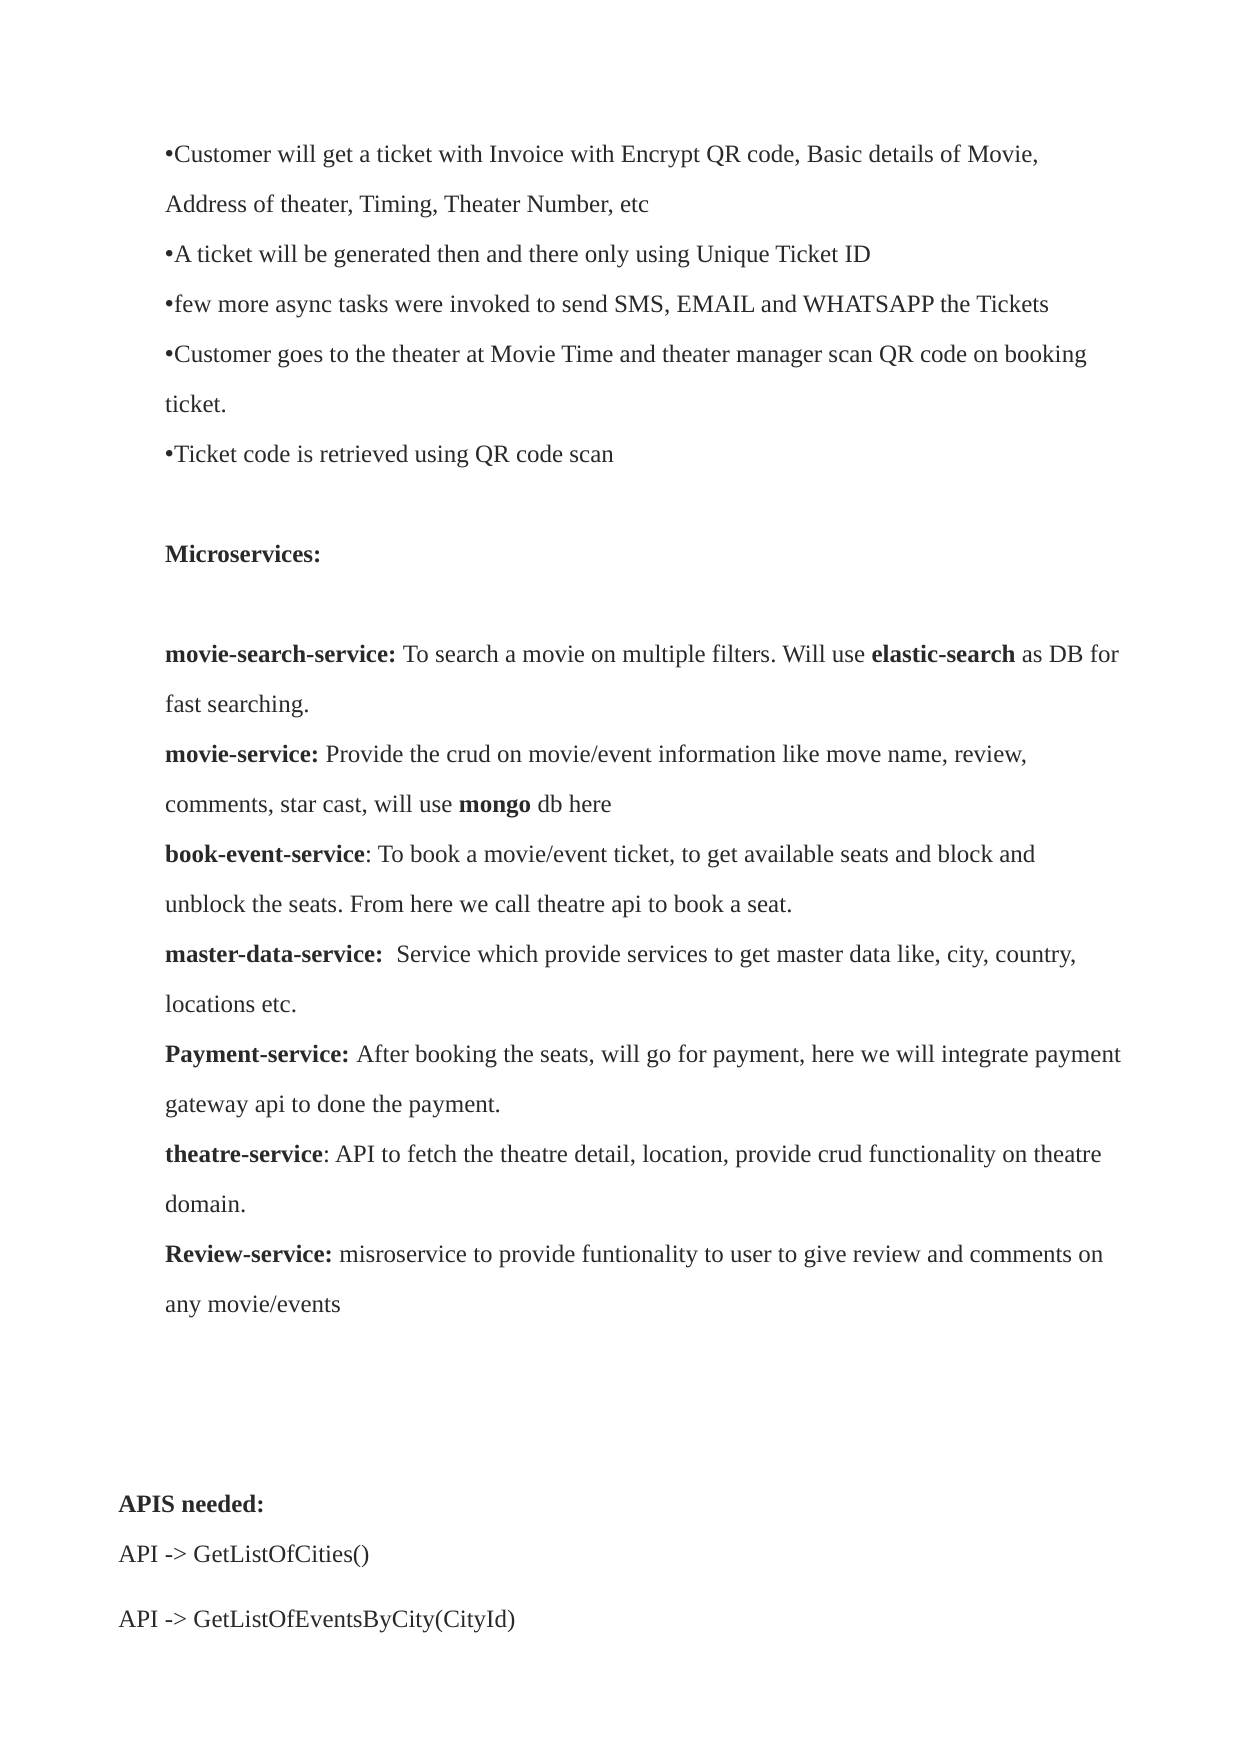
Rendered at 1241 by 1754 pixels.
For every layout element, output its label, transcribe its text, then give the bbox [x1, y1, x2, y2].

text movie-search-service: To search a movie on multiple filters. Will use elastic-search as DB for fast searching. [165, 618, 1122, 718]
text Review-service: misroservice to provide funtionality to user to give review and comments on any movie/events [165, 1218, 1122, 1318]
text theatre-service: API to fetch the theatre detail, location, provide crud functionality on theatre domain. [165, 1118, 1122, 1218]
list Customer goes to the theater at Movie Time and theater manager scan QR code on booking ticket. [165, 318, 1122, 418]
text Payment-service: After booking the seats, will go for payment, here we will integrate payment gateway api to done the payment. [165, 1018, 1122, 1118]
text movie-service: Provide the crud on movie/event information like move name, review, comments, star cast, will use mongo db here [165, 718, 1122, 818]
text API -> GetListOfCities() [118, 1518, 1122, 1568]
text APIS needed: [118, 1468, 1122, 1518]
text API -> GetListOfEventsByCity(CityId) [118, 1583, 1122, 1633]
list A ticket will be generated then and there only using Unique Ticket ID [165, 218, 1122, 268]
list Customer will get a ticket with Invoice with Encrypt QR code, Basic details of Movie, Address of theater, Timing, Theater Number, etc [165, 118, 1122, 218]
text book-event-service: To book a movie/event ticket, to get available seats and block and unblock the seats. From here we call theatre api to book a seat. [165, 818, 1122, 918]
list Ticket code is retrieved using QR code scan [165, 418, 1122, 468]
text Microservices: [165, 518, 1122, 568]
text master-data-service: Service which provide services to get master data like, city, country, locations etc. [165, 918, 1122, 1018]
list few more async tasks were invoked to send SMS, EMAIL and WHATSAPP the Tickets [165, 268, 1122, 318]
